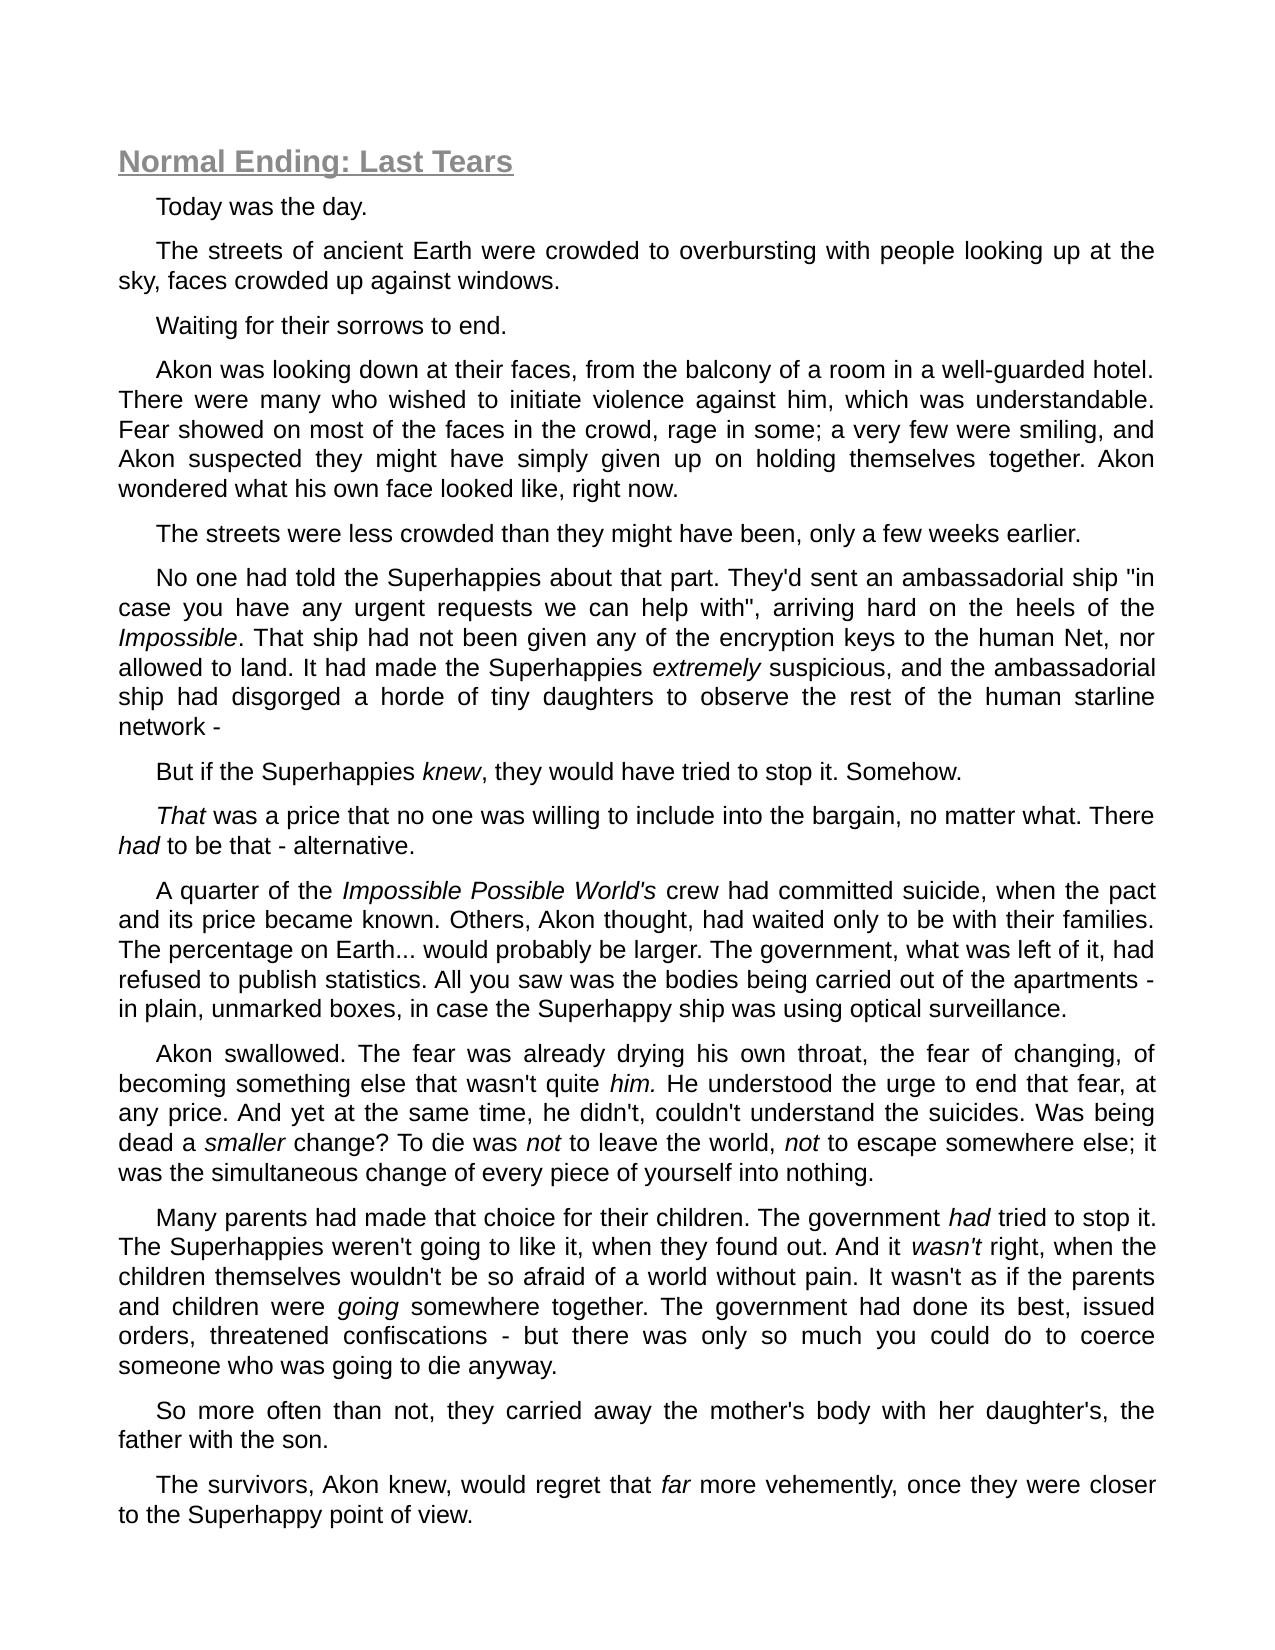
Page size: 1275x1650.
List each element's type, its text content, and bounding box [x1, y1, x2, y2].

text A quarter of the Impossible Possible World's crew had committed suicide, when the pact and its price became known. Others, Akon thought, had waited only to be with their families. The percentage on Earth... would probably be larger. The government, what was left of it, had refused to publish statistics. All you saw was the bodies being carried out of the apartments - in plain, unmarked boxes, in case the Superhappy ship was using optical surveillance. [118, 875, 1157, 1023]
text The survivors, Akon knew, would regret that far more vehemently, once they were closer to the Superhappy point of view. [118, 1469, 1157, 1528]
text Today was the day. [118, 192, 1157, 220]
text So more often than not, they carried away the mother's body with her daughter's, the father with the son. [118, 1395, 1157, 1454]
text No one had told the Superhappies about that part. They'd sent an ambassadorial ship "in case you have any urgent requests we can help with", arriving hard on the heels of the Impossible. That ship had not been given any of the encryption keys to the human Net, nor allowed to land. It had made the Superhappies extremely suspicious, and the ambassadorial ship had disgorged a horde of tiny daughters to observe the rest of the human starline network - [118, 562, 1157, 741]
text Akon swallowed. The fear was already drying his own throat, the fear of changing, of becoming something else that wasn't quite him. He understood the urge to end that fear, at any price. And yet at the same time, he didn't, couldn't understand the suicides. Was being dead a smaller change? To die was not to leave the world, not to escape somewhere else; it was the simultaneous change of every piece of yourself into nothing. [118, 1038, 1157, 1187]
text The streets of ancient Earth were crowded to overbursting with people looking up at the sky, faces crowded up against windows. [118, 235, 1157, 295]
text That was a price that no one was willing to include into the bargain, no matter what. There had to be that - alternative. [118, 800, 1157, 860]
text Akon was looking down at their faces, from the balcony of a room in a well-guarded hotel. There were many who wished to initiate violence against him, which was understandable. Fear showed on most of the faces in the crowd, rage in some; a very few were smiling, and Akon suspected they might have simply given up on holding themselves together. Akon wondered what his own face looked like, right now. [118, 354, 1157, 503]
text Many parents had made that choice for their children. The government had tried to stop it. The Superhappies weren't going to like it, when they found out. And it wasn't right, when the children themselves wouldn't be so afraid of a world without pain. It wasn't as if the parents and children were going somewhere together. The government had done its best, issued orders, threatened confiscations - but there was only so much you could do to coerce someone who was going to die anyway. [118, 1202, 1157, 1380]
subtitle Normal Ending: Last Tears [118, 143, 1157, 179]
text Waiting for their sorrows to end. [118, 310, 1157, 339]
text But if the Superhappies knew, they would have tried to stop it. Somehow. [118, 756, 1157, 785]
text The streets were less crowded than they might have been, only a few weeks earlier. [118, 518, 1157, 547]
